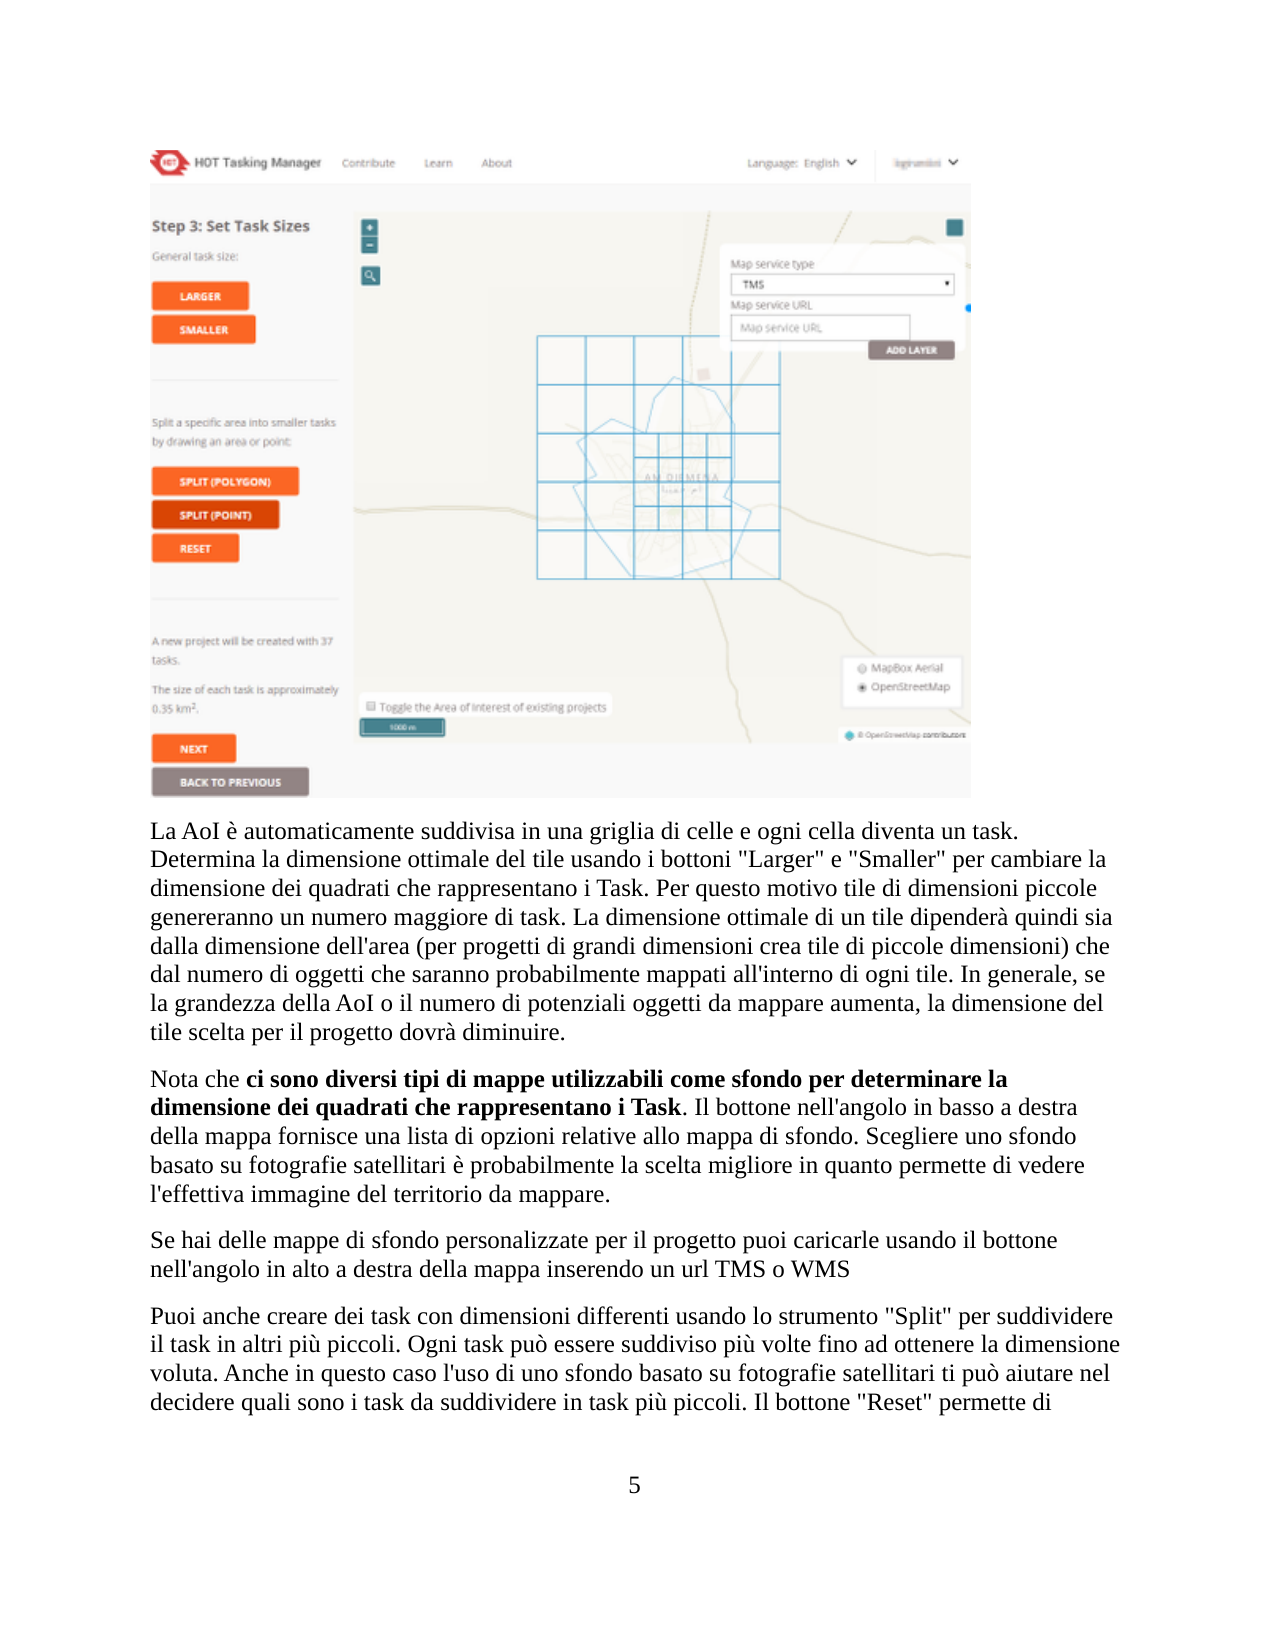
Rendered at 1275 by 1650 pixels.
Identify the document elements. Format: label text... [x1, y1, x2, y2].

text La AoI è automaticamente suddivisa in una griglia di celle e ogni cella diventa un task. Determina la dimensione ottimale del tile usando i bottoni "Larger" e "Smaller" per cambiare la dimensione dei quadrati che rappresentano i Task. Per questo motivo tile di dimensioni piccole genereranno un numero maggiore di task. La dimensione ottimale di un tile dipenderà quindi sia dalla dimensione dell'area (per progetti di grandi dimensioni crea tile di piccole dimensioni) che dal numero di oggetti che saranno probabilmente mappati all'interno di ogni tile. In generale, se la grandezza della AoI o il numero di potenziali oggetti da mappare aumenta, la dimensione del tile scelta per il progetto dovrà diminuire. [150, 816, 1125, 1046]
picture [150, 150, 971, 798]
text Puoi anche creare dei task con dimensioni differenti usando lo strumento "Split" per suddividere il task in altri più piccoli. Ogni task può essere suddiviso più volte fino ad ottenere la dimensione voluta. Anche in questo caso l'uso di uno sfondo basato su fotografie satellitari ti può aiutare nel decidere quali sono i task da suddividere in task più piccoli. Il bottone "Reset" permette di [150, 1301, 1125, 1416]
text Nota che ci sono diversi tipi di mappe utilizzabili come sfondo per determinare la dimensione dei quadrati che rappresentano i Task. Il bottone nell'angolo in basso a destra della mappa fornisce una lista di opzioni relative allo mappa di sfondo. Scegliere uno sfondo basato su fotografie satellitari è probabilmente la scelta migliore in quanto permette di vedere l'effettiva immagine del territorio da mappare. [150, 1064, 1125, 1207]
text Se hai delle mappe di sfondo personalizzate per il progetto puoi caricarle usando il bottone nell'angolo in alto a destra della mappa inserendo un url TMS o WMS [150, 1225, 1125, 1283]
